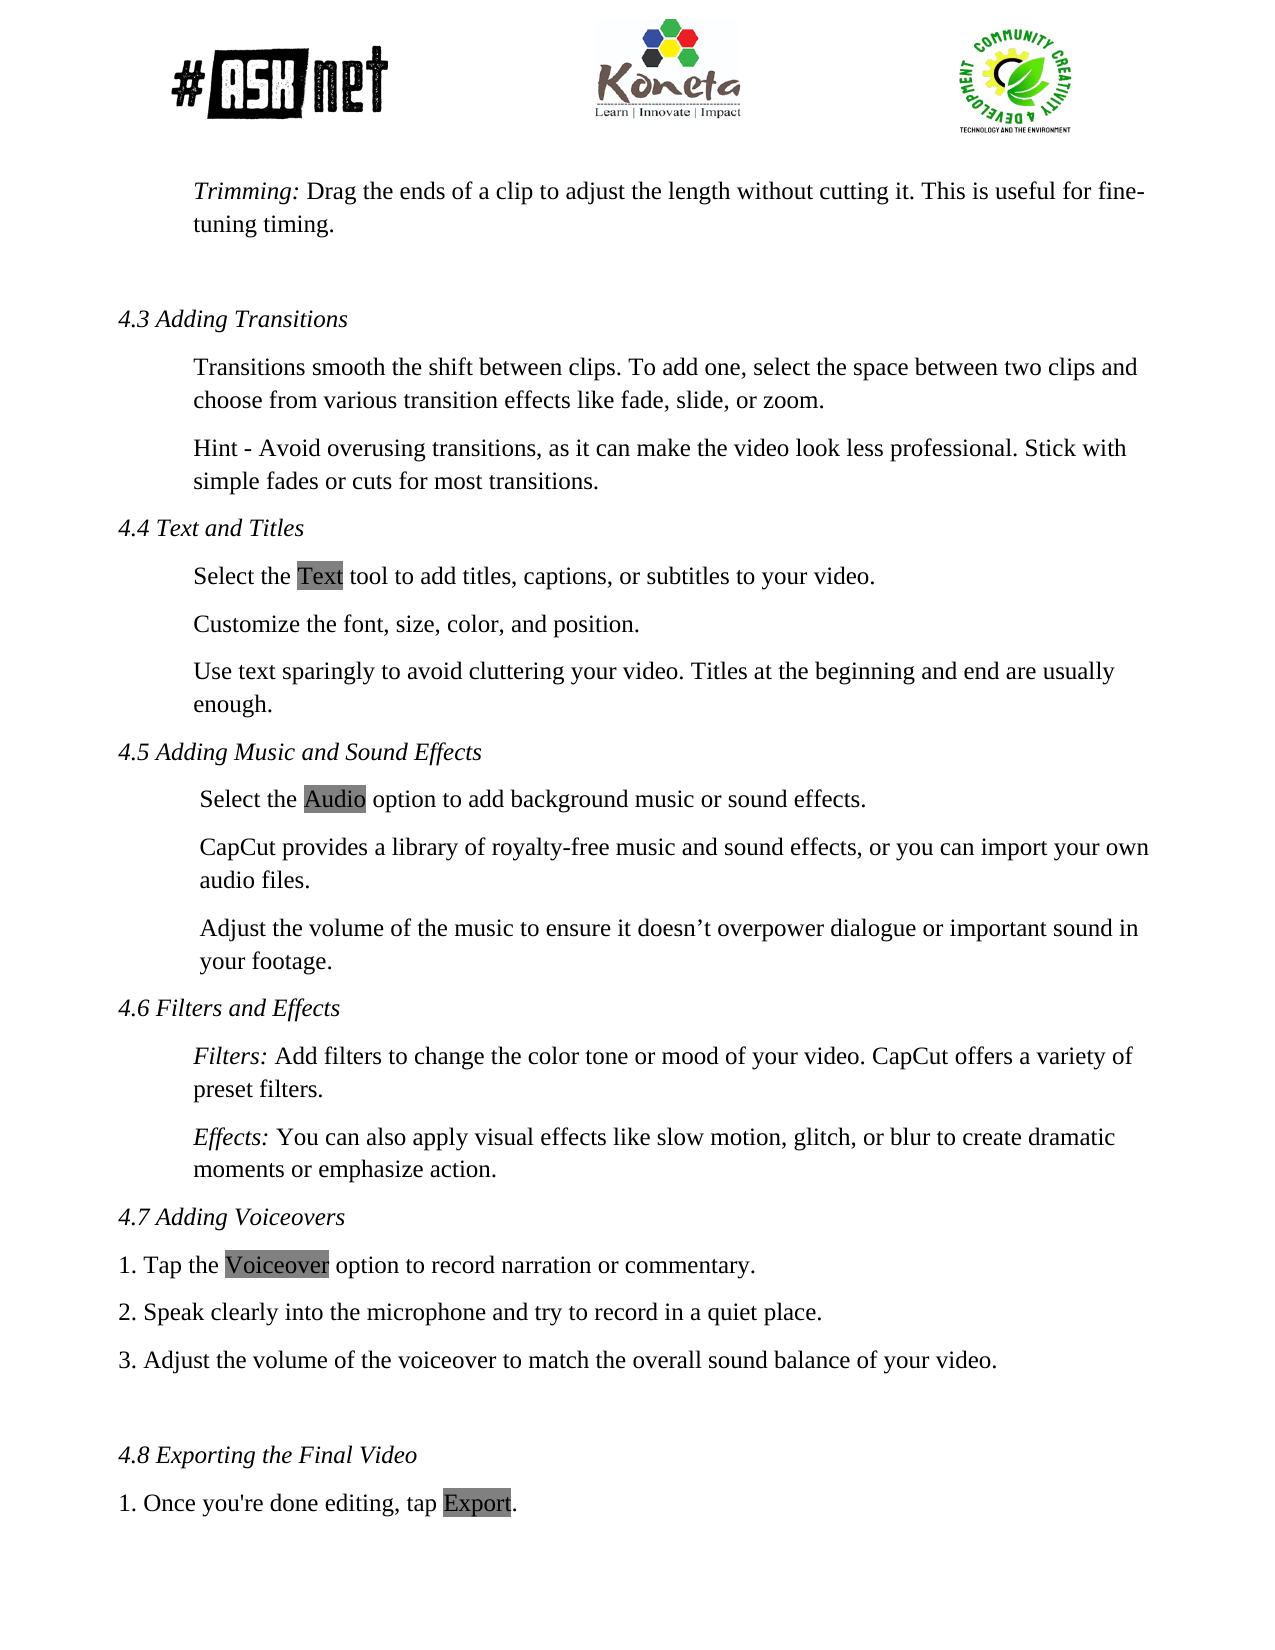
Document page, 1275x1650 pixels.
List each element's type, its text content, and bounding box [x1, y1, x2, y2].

text 4.4 Text and Titles [118, 513, 1157, 542]
text 1. Once you're done editing, tap Export. [118, 1488, 1157, 1517]
list Trimming: Drag the ends of a clip to adjust the length without cutting it. This is useful for fine-tuning timing. [156, 176, 1157, 238]
list CapCut provides a library of royalty-free music and sound effects, or you can import your own audio files. [162, 832, 1157, 894]
list Select the Text tool to add titles, captions, or subtitles to your video. [156, 561, 1157, 590]
text 4.8 Exporting the Final Video [118, 1440, 1157, 1469]
list Use text sparingly to avoid cluttering your video. Titles at the beginning and end are usually enough. [156, 656, 1157, 718]
picture [594, 19, 741, 119]
list Customize the font, size, color, and position. [156, 609, 1157, 637]
text 4.7 Adding Voiceovers [118, 1202, 1157, 1231]
list Effects: You can also apply visual effects like slow motion, glitch, or blur to create dramatic moments or emphasize action. [156, 1122, 1157, 1183]
text 4.3 Adding Transitions [118, 304, 1157, 333]
list Adjust the volume of the music to ensure it doesn’t overpower dialogue or important sound in your footage. [162, 913, 1157, 974]
picture [170, 39, 392, 122]
text 1. Tap the Voiceover option to record narration or commentary. [118, 1250, 1157, 1278]
list Hint - Avoid overusing transitions, as it can make the video look less professional. Stick with simple fades or cuts for most transitions. [156, 433, 1157, 494]
text 3. Adjust the volume of the voiceover to match the overall sound balance of your video. [118, 1345, 1157, 1374]
picture [931, 8, 1098, 149]
list Transitions smooth the shift between clips. To add one, select the space between two clips and choose from various transition effects like fade, slide, or zoom. [156, 352, 1157, 414]
text 4.6 Filters and Effects [118, 993, 1157, 1022]
text 4.5 Adding Music and Sound Effects [118, 737, 1157, 766]
text 2. Speak clearly into the microphone and try to record in a quiet place. [118, 1297, 1157, 1326]
list Select the Audio option to add background music or sound effects. [162, 784, 1157, 813]
list Filters: Add filters to change the color tone or mood of your video. CapCut offers a variety of preset filters. [156, 1041, 1157, 1103]
